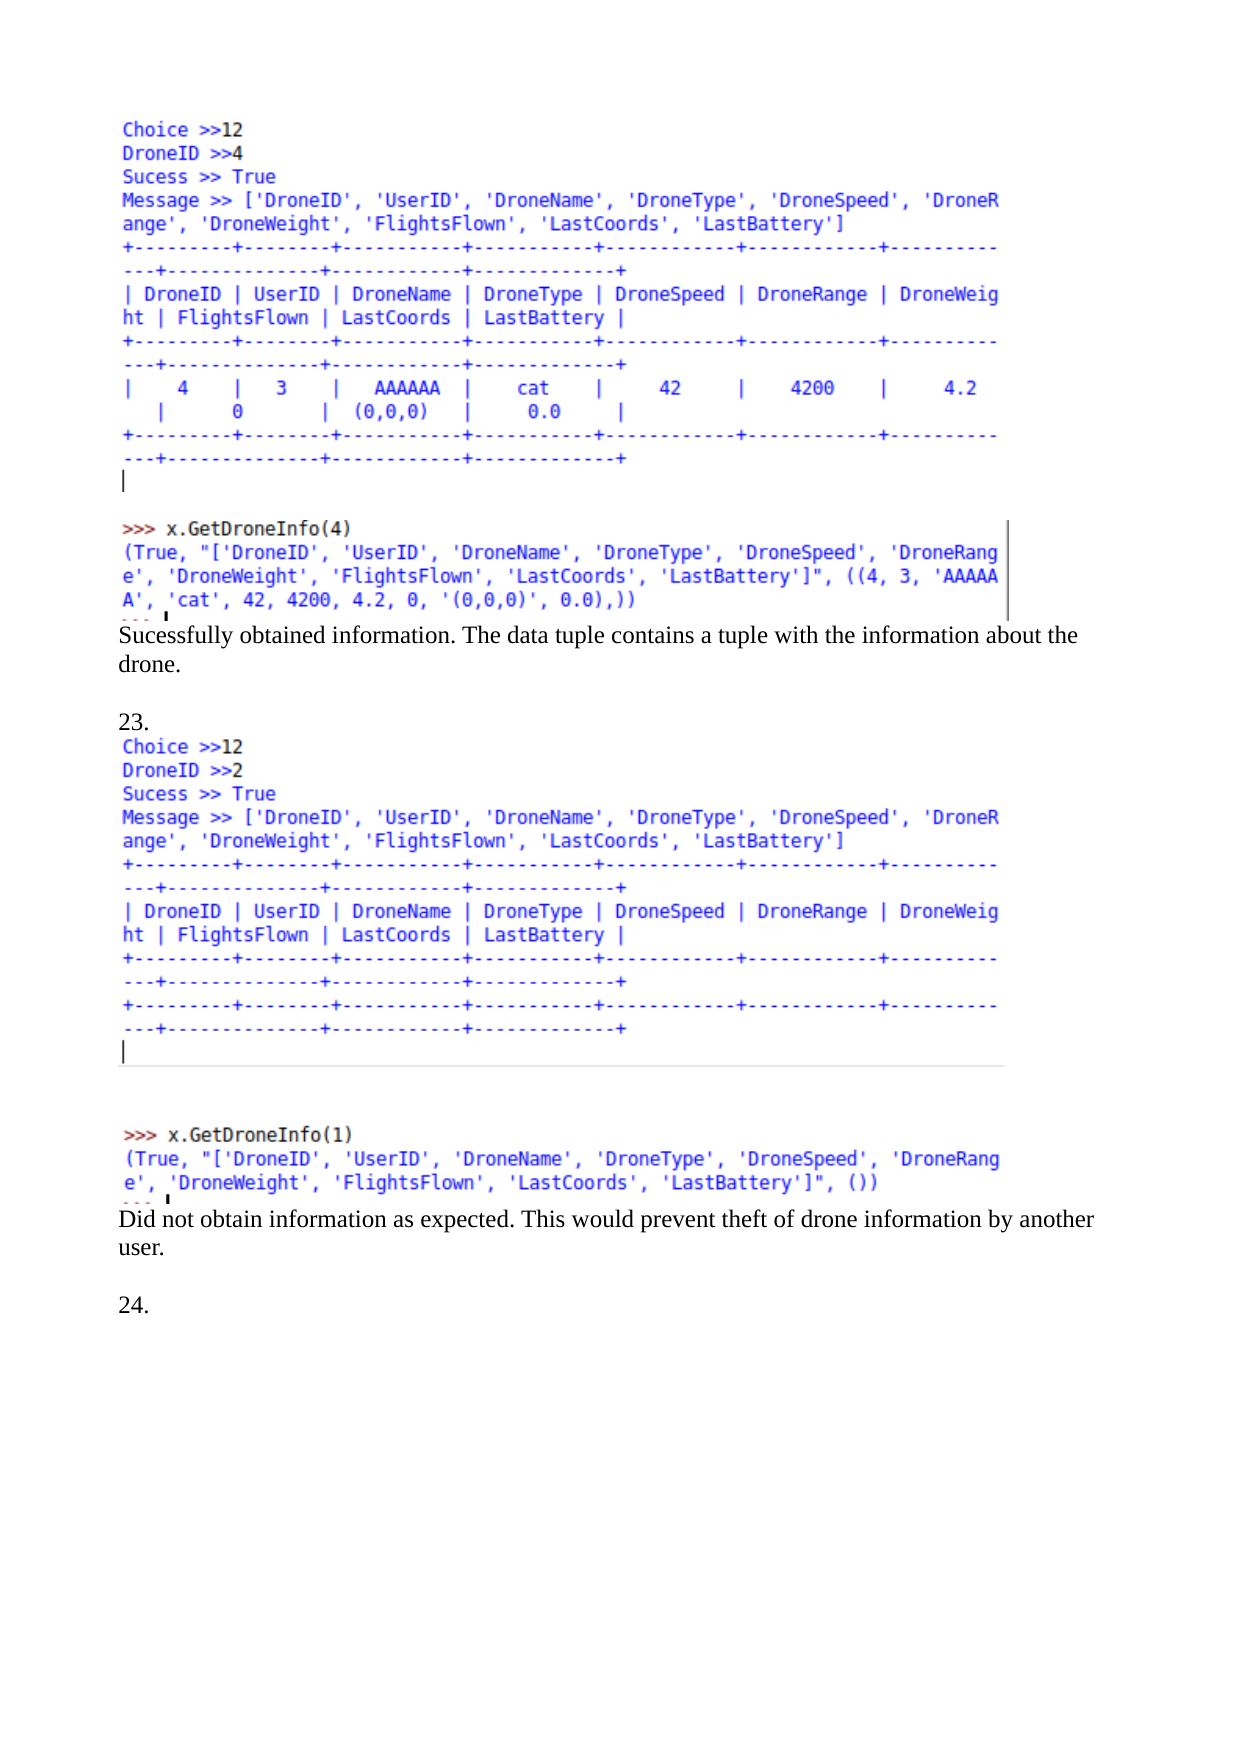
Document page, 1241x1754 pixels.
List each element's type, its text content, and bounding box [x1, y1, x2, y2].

text 23. [118, 707, 1122, 735]
text 24. [118, 1290, 1122, 1319]
picture [118, 520, 1009, 621]
text Sucessfully obtained information. The data tuple contains a tuple with the information about the drone. [118, 520, 1122, 678]
picture [118, 118, 1004, 492]
picture [118, 1124, 1003, 1204]
picture [118, 735, 1004, 1067]
text Did not obtain information as expected. This would prevent theft of drone information by another user. [118, 1124, 1122, 1261]
